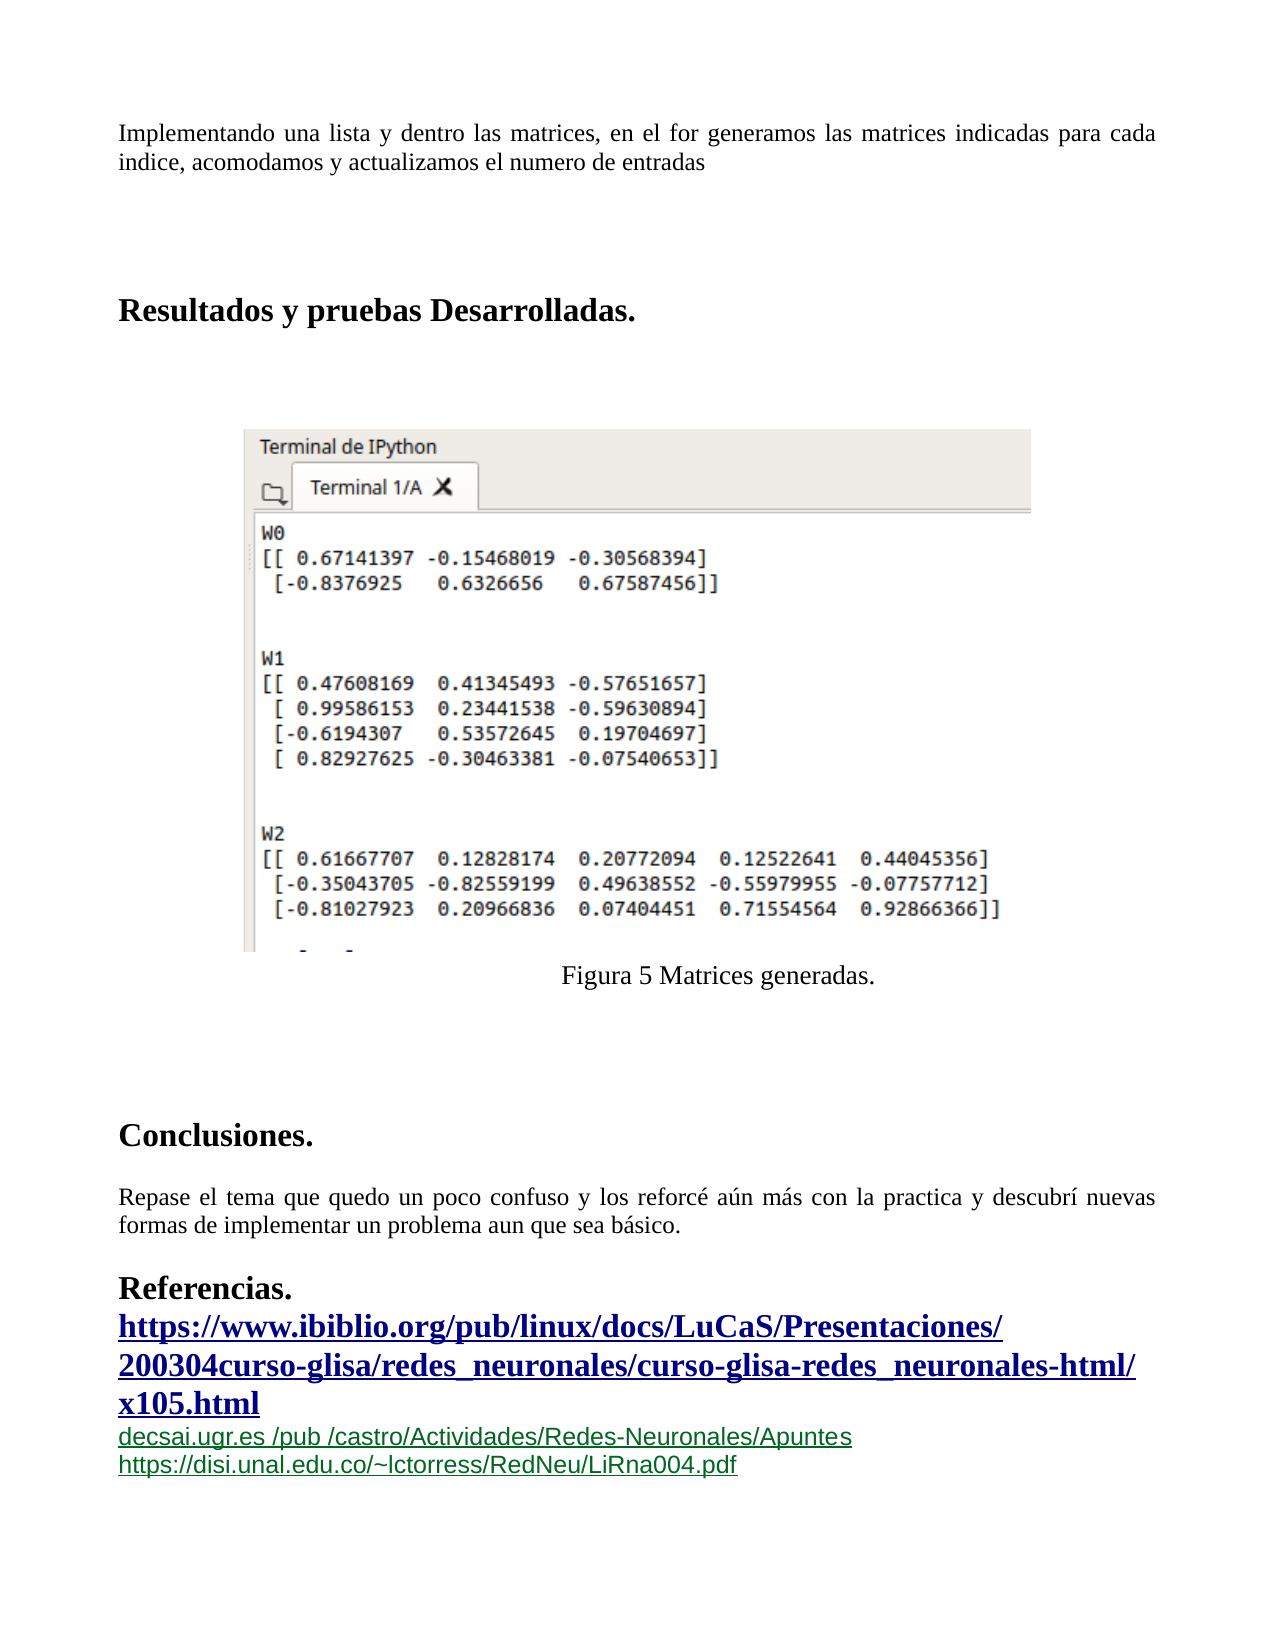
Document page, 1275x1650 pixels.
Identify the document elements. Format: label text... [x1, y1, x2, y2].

text https://www.ibiblio.org/pub/linux/docs/LuCaS/Presentaciones/200304curso-glisa/redes_neuronales/curso-glisa-redes_neuronales-html/x105.html [118, 1306, 1157, 1421]
text Resultados y pruebas Desarrolladas. [118, 291, 1157, 329]
text decsai.ugr.es /pub /castro/Actividades/Redes-Neuronales/Apuntes [118, 1421, 1157, 1450]
text Figura 5 Matrices generadas. [118, 897, 1157, 990]
text Conclusiones. [118, 1115, 1157, 1153]
text Repase el tema que quedo un poco confuso y los reforcé aún más con la practica y descubrí nuevas formas de implementar un problema aun que sea básico. [118, 1182, 1157, 1239]
text https://disi.unal.edu.co/~lctorress/RedNeu/LiRna004.pdf [118, 1450, 1157, 1479]
text Referencias. [118, 1268, 1157, 1306]
text Implementando una lista y dentro las matrices, en el for generamos las matrices indicadas para cada indice, acomodamos y actualizamos el numero de entradas [118, 118, 1157, 176]
picture [243, 429, 1032, 952]
